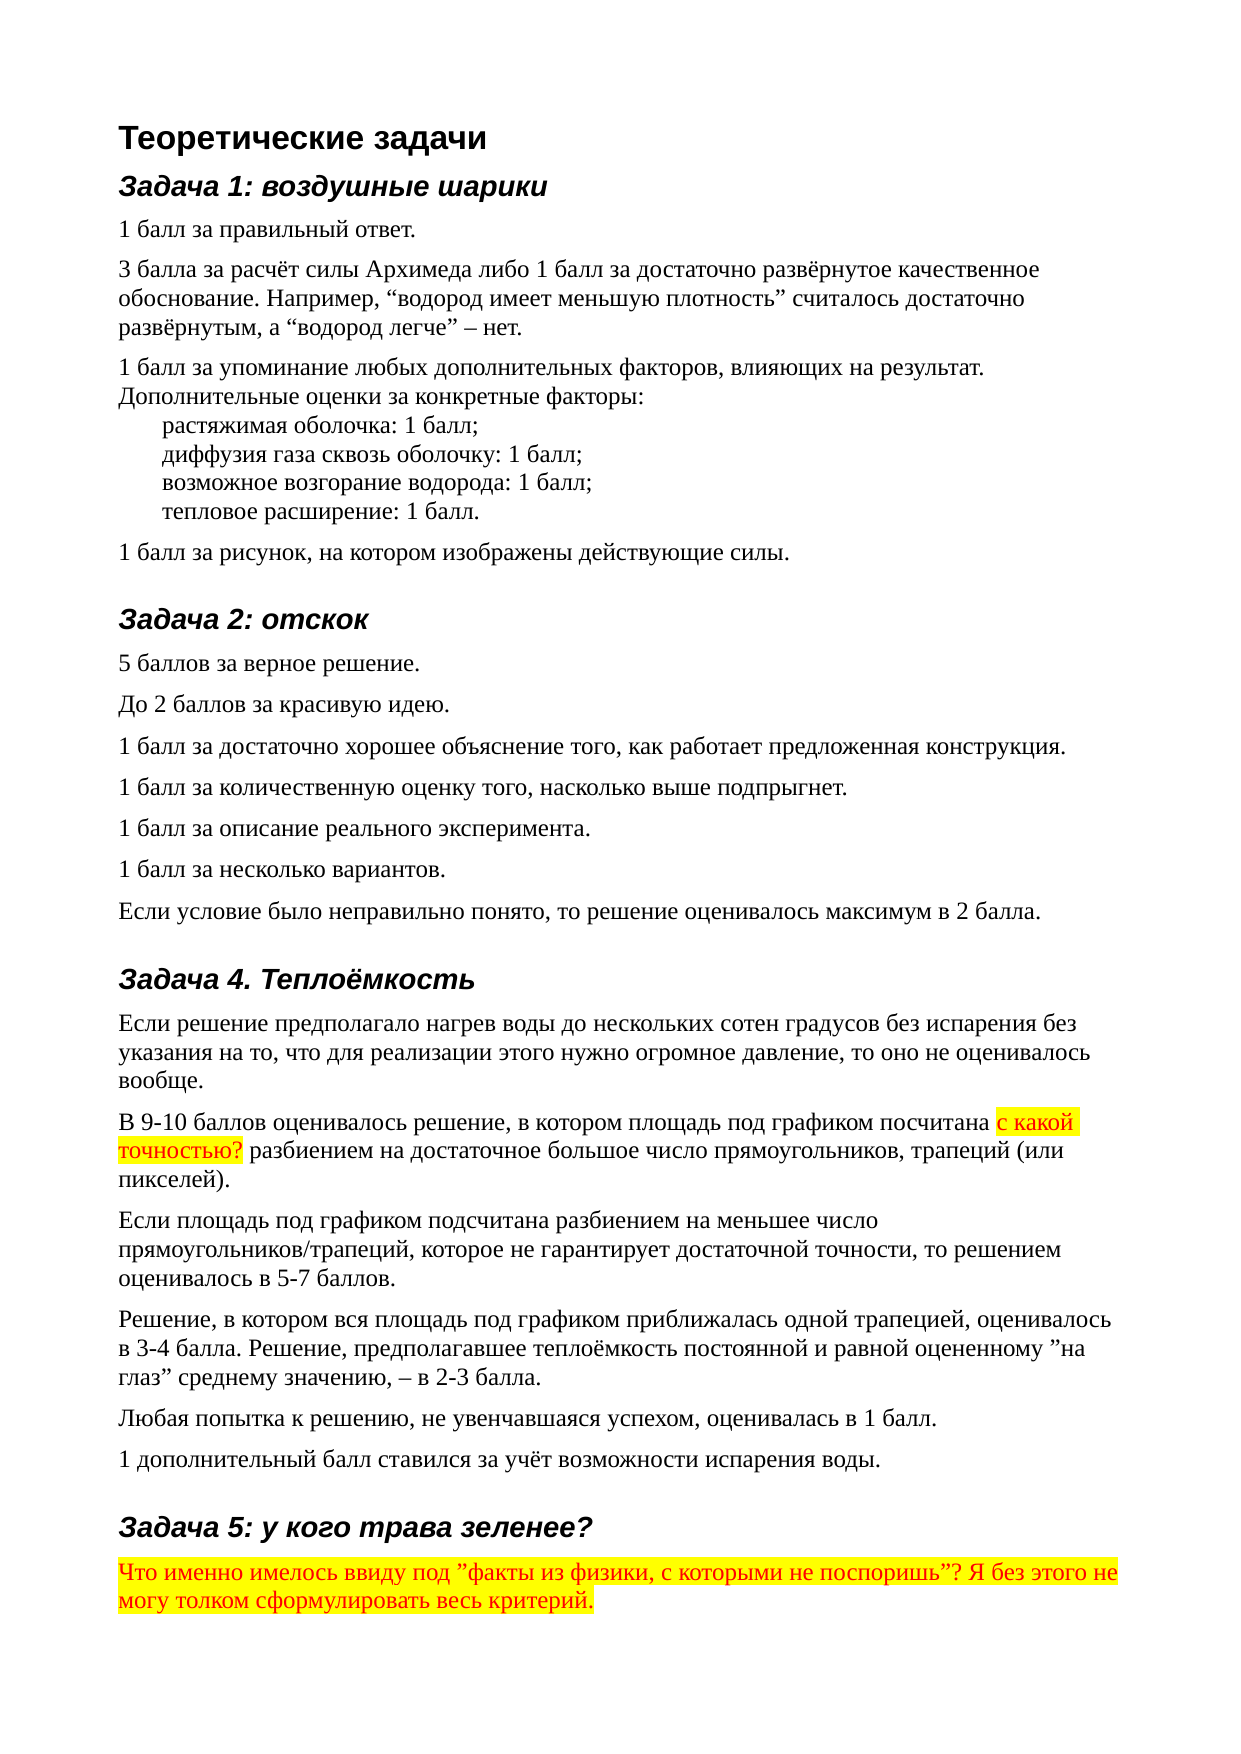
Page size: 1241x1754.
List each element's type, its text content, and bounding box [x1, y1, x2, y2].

text В 9-10 баллов оценивалось решение, в котором площадь под графиком посчитана с какой точностью? разбиением на достаточное большое число прямоугольников, трапеций (или пикселей). [118, 1107, 1122, 1193]
text 1 дополнительный балл ставился за учёт возможности испарения воды. [118, 1444, 1122, 1473]
text До 2 баллов за красивую идею. [118, 689, 1122, 718]
text 1 балл за достаточно хорошее объяснение того, как работает предложенная конструкция. [118, 731, 1122, 759]
text диффузия газа сквозь оболочку: 1 балл; [162, 439, 1122, 467]
text 3 балла за расчёт силы Архимеда либо 1 балл за достаточно развёрнутое качественное обоснование. Например, “водород имеет меньшую плотность” считалось достаточно развёрнутым, а “водород легче” – нет. [118, 254, 1122, 341]
text Любая попытка к решению, не увенчавшаяся успехом, оценивалась в 1 балл. [118, 1403, 1122, 1432]
text возможное возгорание водорода: 1 балл; [162, 467, 1122, 496]
text Что именно имелось ввиду под ”факты из физики, с которыми не поспоришь”? Я без этого не могу толком сформулировать весь критерий. [118, 1557, 1122, 1614]
subtitle Задача 5: у кого трава зеленее? [118, 1511, 1122, 1544]
subtitle Задача 4. Теплоёмкость [118, 962, 1122, 996]
text 1 балл за рисунок, на котором изображены действующие силы. [118, 537, 1122, 565]
subtitle Теоретические задачи [118, 118, 1122, 157]
subtitle Задача 2: отскок [118, 602, 1122, 636]
text 1 балл за описание реального эксперимента. [118, 813, 1122, 842]
text 1 балл за правильный ответ. [118, 214, 1122, 243]
text 1 балл за упоминание любых дополнительных факторов, влияющих на результат. Дополнительные оценки за конкретные факторы: [118, 352, 1122, 410]
text тепловое расширение: 1 балл. [162, 496, 1122, 525]
subtitle Задача 1: воздушные шарики [118, 168, 1122, 202]
text 5 баллов за верное решение. [118, 648, 1122, 677]
text 1 балл за несколько вариантов. [118, 854, 1122, 883]
text 1 балл за количественную оценку того, насколько выше подпрыгнет. [118, 772, 1122, 801]
text Если площадь под графиком подсчитана разбиением на меньшее число прямоугольников/трапеций, которое не гарантирует достаточной точности, то решением оценивалось в 5-7 баллов. [118, 1206, 1122, 1292]
text Если решение предполагало нагрев воды до нескольких сотен градусов без испарения без указания на то, что для реализации этого нужно огромное давление, то оно не оценивалось вообще. [118, 1008, 1122, 1094]
text Если условие было неправильно понято, то решение оценивалось максимум в 2 балла. [118, 896, 1122, 924]
text растяжимая оболочка: 1 балл; [162, 410, 1122, 439]
text Решение, в котором вся площадь под графиком приближалась одной трапецией, оценивалось в 3-4 балла. Решение, предполагавшее теплоёмкость постоянной и равной оцененному ”на глаз” среднему значению, – в 2-3 балла. [118, 1304, 1122, 1391]
